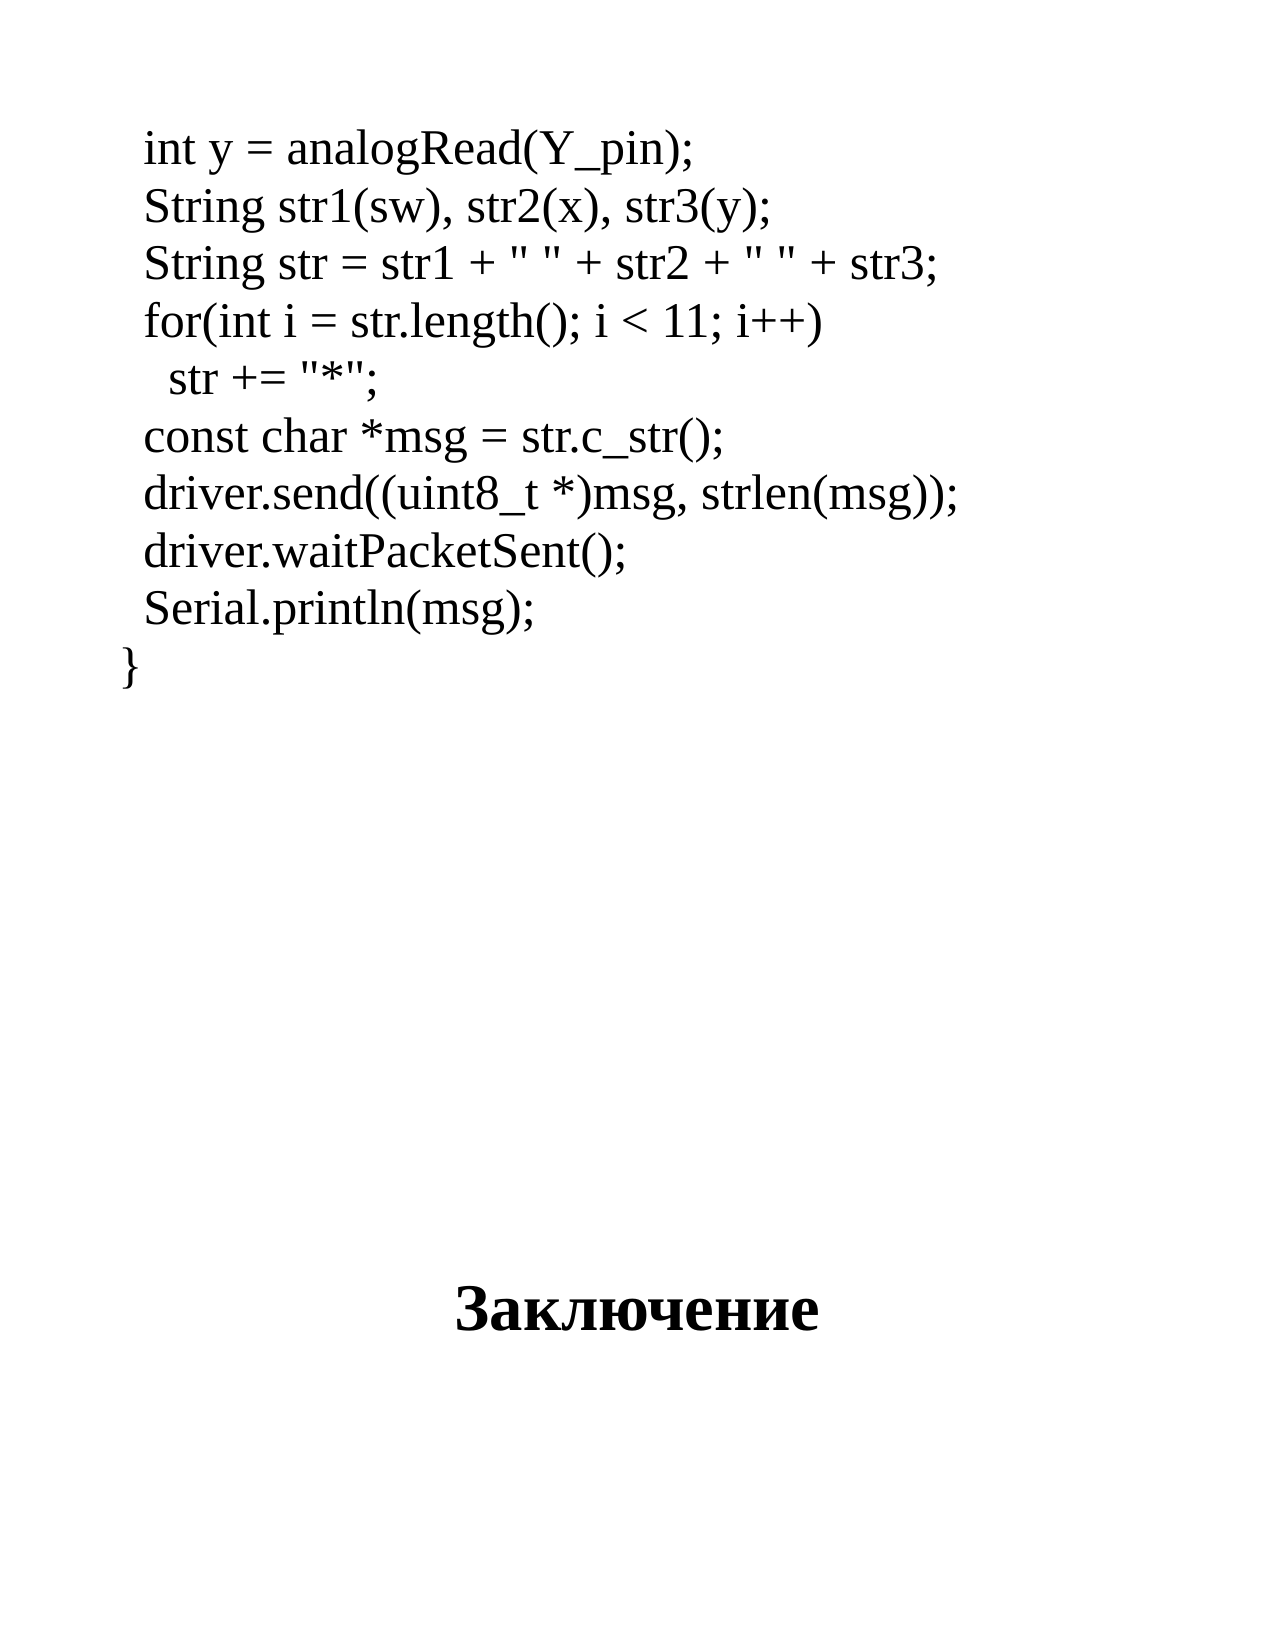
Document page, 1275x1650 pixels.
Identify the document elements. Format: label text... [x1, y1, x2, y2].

text const char *msg = str.c_str(); [118, 406, 1157, 463]
text } [118, 636, 1157, 693]
text Serial.println(msg); [118, 578, 1157, 636]
text Заключение [118, 1268, 1157, 1345]
text str += "*"; [118, 348, 1157, 406]
text driver.send((uint8_t *)msg, strlen(msg)); [118, 463, 1157, 521]
text int y = analogRead(Y_pin); [118, 118, 1157, 176]
text for(int i = str.length(); i < 11; i++) [118, 291, 1157, 348]
text driver.waitPacketSent(); [118, 521, 1157, 578]
text String str = str1 + " " + str2 + " " + str3; [118, 233, 1157, 291]
text String str1(sw), str2(x), str3(y); [118, 176, 1157, 233]
